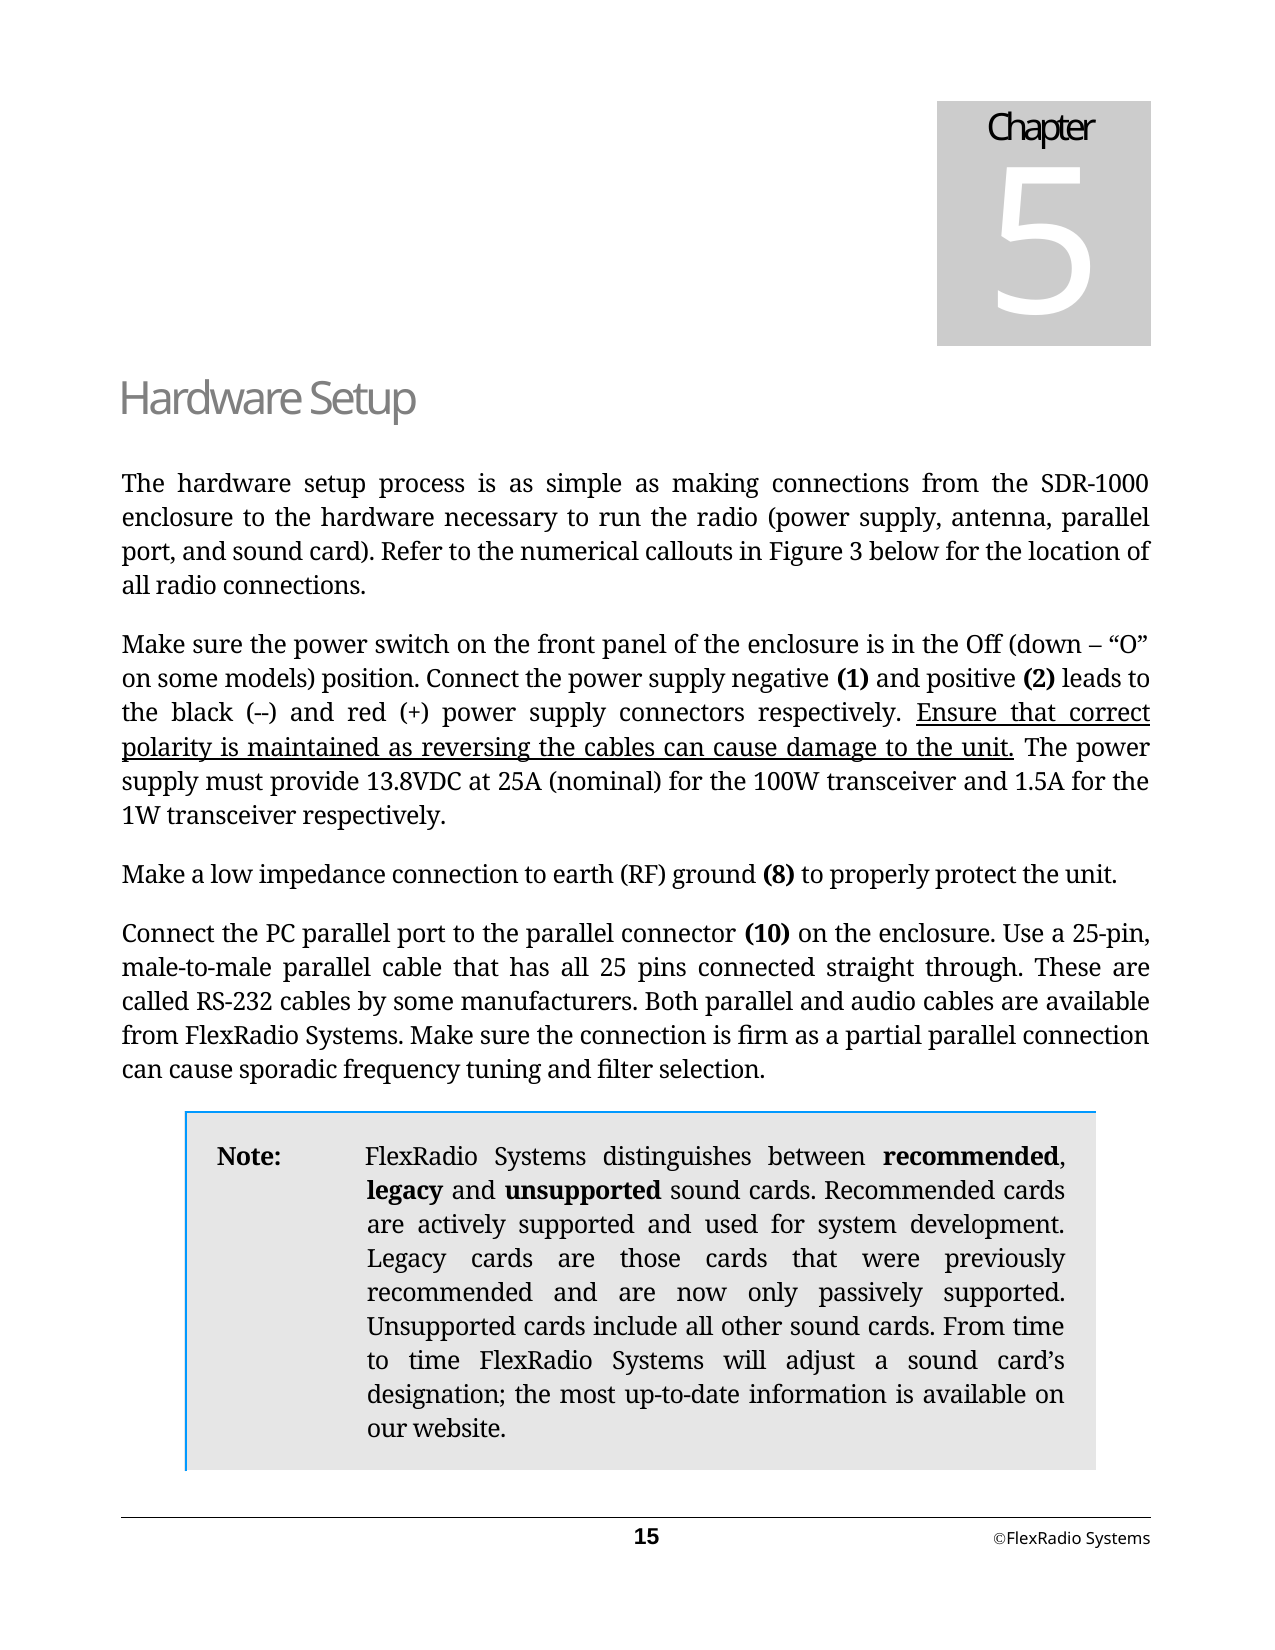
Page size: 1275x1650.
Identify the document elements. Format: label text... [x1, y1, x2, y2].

text The hardware setup process is as simple as making connections from the SDR-1000 enclosure to the hardware necessary to run the radio (power supply, antenna, parallel port, and sound card). Refer to the numerical callouts in Figure 3 below for the location of all radio connections. [121, 466, 1151, 602]
text Connect the PC parallel port to the parallel connector (10) on the enclosure. Use a 25-pin, male-to-male parallel cable that has all 25 pins connected straight through. These are called RS-232 cables by some manufacturers. Both parallel and audio cables are available from FlexRadio Systems. Make sure the connection is firm as a partial parallel connection can cause sporadic frequency tuning and filter selection. [121, 915, 1151, 1086]
text Note: FlexRadio Systems distinguishes between recommended, legacy and unsupported sound cards. Recommended cards are actively supported and used for system development. Legacy cards are those cards that were previously recommended and are now only passively supported. Unsupported cards include all other sound cards. From time to time FlexRadio Systems will adjust a sound card’s designation; the most up-to-date information is available on our website. [187, 1113, 1096, 1470]
subtitle Hardware Setup [55, 238, 926, 428]
text Make a low impedance connection to earth (RF) ground (8) to properly protect the unit. [121, 856, 1151, 890]
text Make sure the power switch on the front panel of the enclosure is in the Off (down – “O” on some models) position. Connect the power supply negative (1) and positive (2) leads to the black (--) and red (+) power supply connectors respectively. Ensure that correct polarity is maintained as reversing the cables can cause damage to the unit. The power supply must provide 13.8VDC at 25A (nominal) for the 100W transceiver and 1.5A for the 1W transceiver respectively. [121, 627, 1151, 831]
